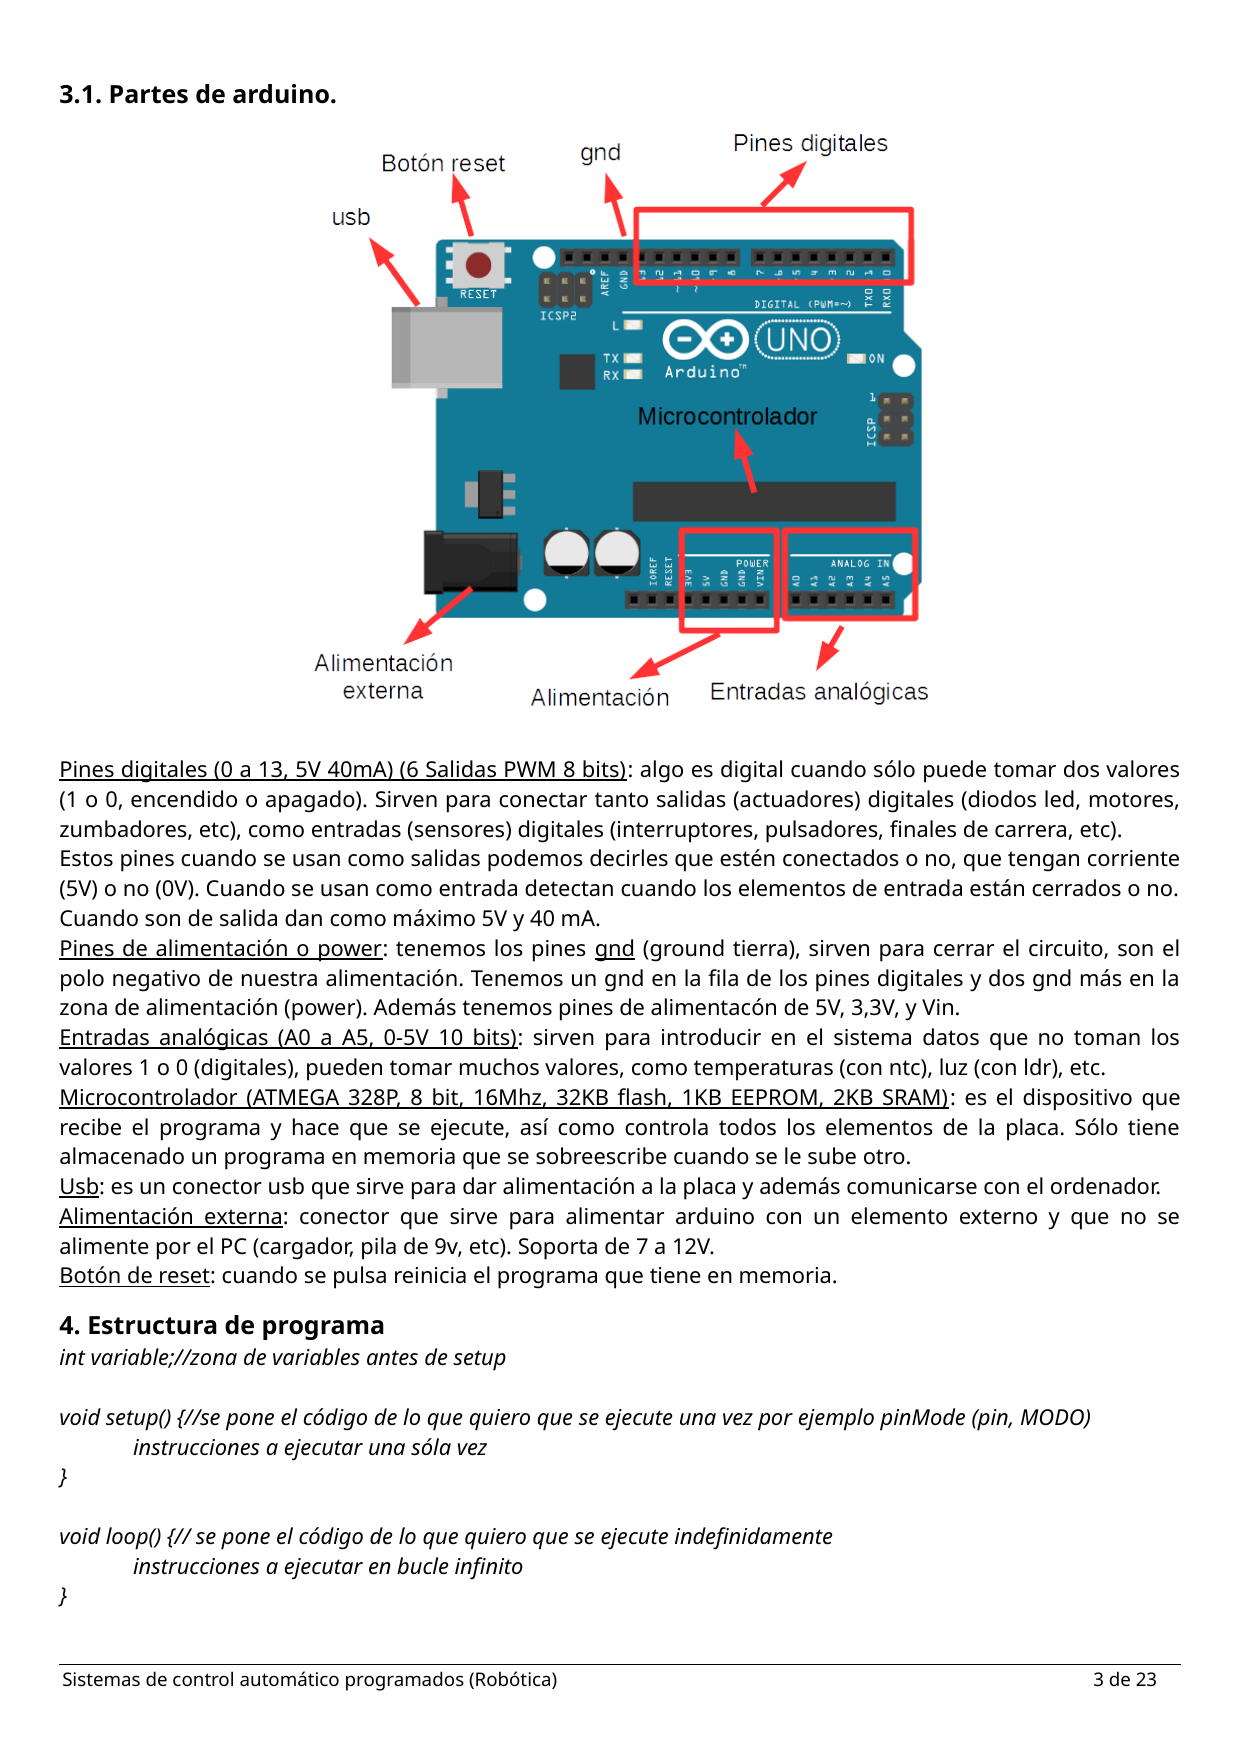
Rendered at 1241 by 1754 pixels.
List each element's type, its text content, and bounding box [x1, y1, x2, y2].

text Alimentación externa: conector que sirve para alimentar arduino con un elemento externo y que no se alimente por el PC (cargador, pila de 9v, etc). Soporta de 7 a 12V. [59, 1201, 1181, 1261]
text } [59, 1580, 1181, 1610]
text } [59, 1461, 1181, 1491]
text Pines de alimentación o power: tenemos los pines gnd (ground tierra), sirven para cerrar el circuito, son el polo negativo de nuestra alimentación. Tenemos un gnd en la fila de los pines digitales y dos gnd más en la zona de alimentación (power). Además tenemos pines de alimentacón de 5V, 3,3V, y Vin. [59, 933, 1181, 1022]
text Microcontrolador (ATMEGA 328P, 8 bit, 16Mhz, 32KB flash, 1KB EEPROM, 2KB SRAM): es el dispositivo que recibe el programa y hace que se ejecute, así como controla todos los elementos de la placa. Sólo tiene almacenado un programa en memoria que se sobreescribe cuando se le sube otro. [59, 1082, 1181, 1171]
text int variable;//zona de variables antes de setup [59, 1342, 1181, 1372]
text instrucciones a ejecutar una sóla vez [59, 1431, 1181, 1461]
text Entradas analógicas (A0 a A5, 0-5V 10 bits): sirven para introducir en el sistema datos que no toman los valores 1 o 0 (digitales), pueden tomar muchos valores, como temperaturas (con ntc), luz (con ldr), etc. [59, 1022, 1181, 1082]
text 3.1. Partes de arduino. [59, 77, 1181, 111]
text Usb: es un conector usb que sirve para dar alimentación a la placa y además comunicarse con el ordenador. [59, 1171, 1181, 1201]
text void loop() {// se pone el código de lo que quiero que se ejecute indefinidamente [59, 1521, 1181, 1551]
text Estos pines cuando se usan como salidas podemos decirles que estén conectados o no, que tengan corriente (5V) o no (0V). Cuando se usan como entrada detectan cuando los elementos de entrada están cerrados o no. Cuando son de salida dan como máximo 5V y 40 mA. [59, 843, 1181, 933]
text instrucciones a ejecutar en bucle infinito [59, 1551, 1181, 1580]
picture [299, 125, 941, 725]
text Pines digitales (0 a 13, 5V 40mA) (6 Salidas PWM 8 bits): algo es digital cuando sólo puede tomar dos valores (1 o 0, encendido o apagado). Sirven para conectar tanto salidas (actuadores) digitales (diodos led, motores, zumbadores, etc), como entradas (sensores) digitales (interruptores, pulsadores, finales de carrera, etc). [59, 754, 1181, 843]
text 4. Estructura de programa [59, 1308, 1181, 1342]
text Botón de reset: cuando se pulsa reinicia el programa que tiene en memoria. [59, 1261, 1181, 1290]
text void setup() {//se pone el código de lo que quiero que se ejecute una vez por ejemplo pinMode (pin, MODO) [59, 1402, 1181, 1431]
